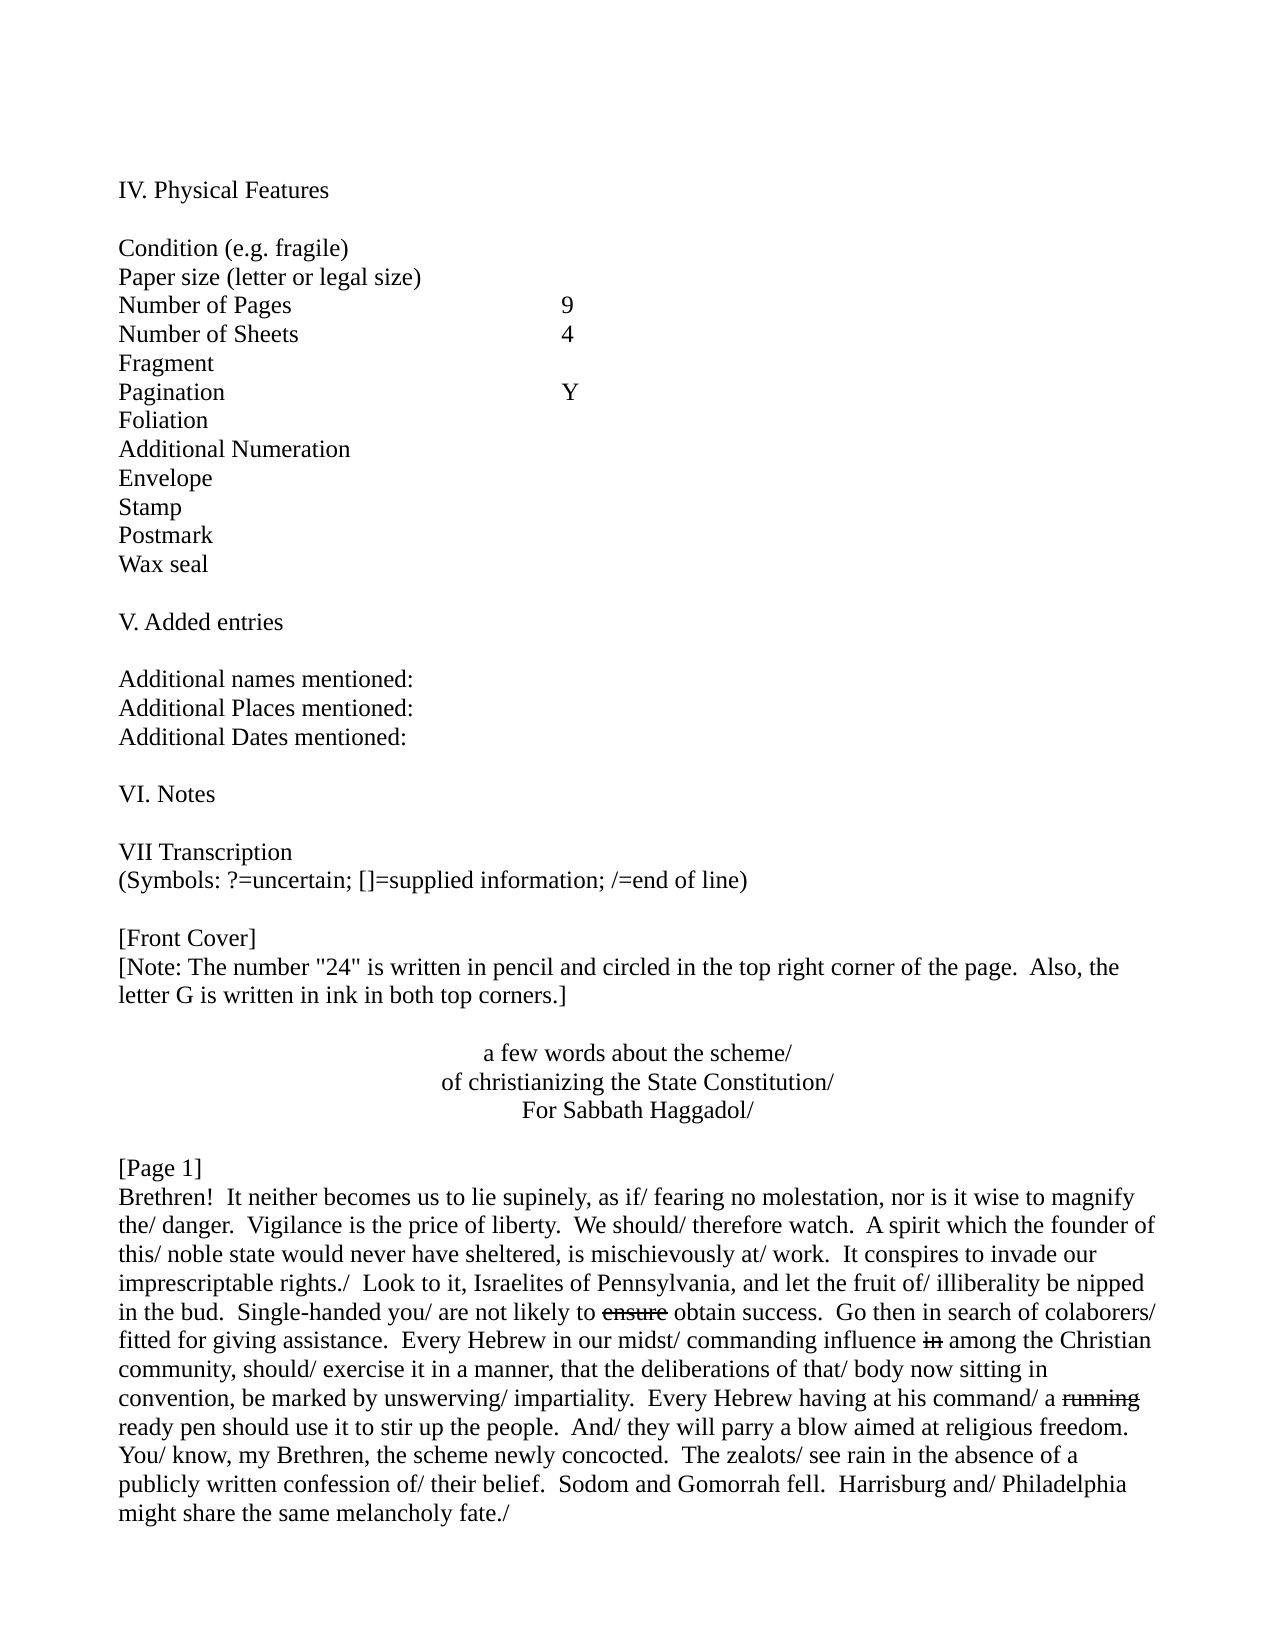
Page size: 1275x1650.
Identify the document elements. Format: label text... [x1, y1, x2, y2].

text Stamp [118, 492, 1157, 521]
text Paper size (letter or legal size) [118, 262, 1157, 291]
text V. Added entries [118, 607, 1157, 636]
text Envelope [118, 463, 1157, 492]
text of christianizing the State Constitution/ [118, 1067, 1157, 1096]
text Additional Numeration [118, 434, 1157, 463]
text Fragment [118, 348, 1157, 377]
text VII Transcription [118, 837, 1157, 866]
text Postma rk [118, 521, 1157, 549]
text Number of Pages 9 [118, 291, 1157, 319]
text [Page 1] [118, 1153, 1157, 1182]
text Pagination Y [118, 377, 1157, 406]
text Condition (e.g. fragile) [118, 233, 1157, 262]
text [Note: The number "24" is written in pencil and circled in the top right corner of the page. Also, the letter G is written in ink in both top corners.] [118, 952, 1157, 1009]
text Additional names mentioned: [118, 664, 1157, 693]
text Wax seal [118, 549, 1157, 578]
text For Sabbath Haggadol/ [118, 1096, 1157, 1124]
text [Front Cover] [118, 923, 1157, 952]
text Additional Places mentioned: [118, 693, 1157, 722]
text Foliation [118, 406, 1157, 434]
text (Symbols: ?=uncertain; []=supplied information; /=end of line) [118, 866, 1157, 894]
text VI. Notes [118, 779, 1157, 808]
text a few words about the scheme/ [118, 1038, 1157, 1067]
text Additional Dates mentioned: [118, 722, 1157, 751]
text Brethren! It neither becomes us to lie supinely, as if/ fearing no molestation, nor is it wise to magnify the/ danger. Vigilance is the price of liberty. We should/ therefore watch. A spirit which the founder of this/ noble state would never have sheltered, is mischievously at/ work. It conspires to invade our imprescriptable rights./ Look to it, Israelites of Pennsylvania, and let the fruit of/ illiberality be nipped in the bud. Single-handed you/ are not likely to ensure obtain success. Go then in search of colaborers/ fitted for giving assistance. Every Hebrew in our midst/ commanding influence in among the Christian community, should/ exercise it in a manner, that the deliberations of that/ body now sitting in convention, be marked by unswerving/ impartiality. Every Hebrew having at his command/ a running ready pen should use it to stir up the people. And/ they will parry a blow aimed at religious freedom. You/ know, my Brethren, the scheme newly concocted. The zealots/ see rain in the absence of a publicly written confession of/ their belief. Sodom and Gomorrah fell. Harrisburg and/ Philadelphia might share the same melancholy fate./ [118, 1182, 1157, 1527]
text IV. Physical Features [118, 176, 1157, 204]
text Number of Sheets 4 [118, 319, 1157, 348]
